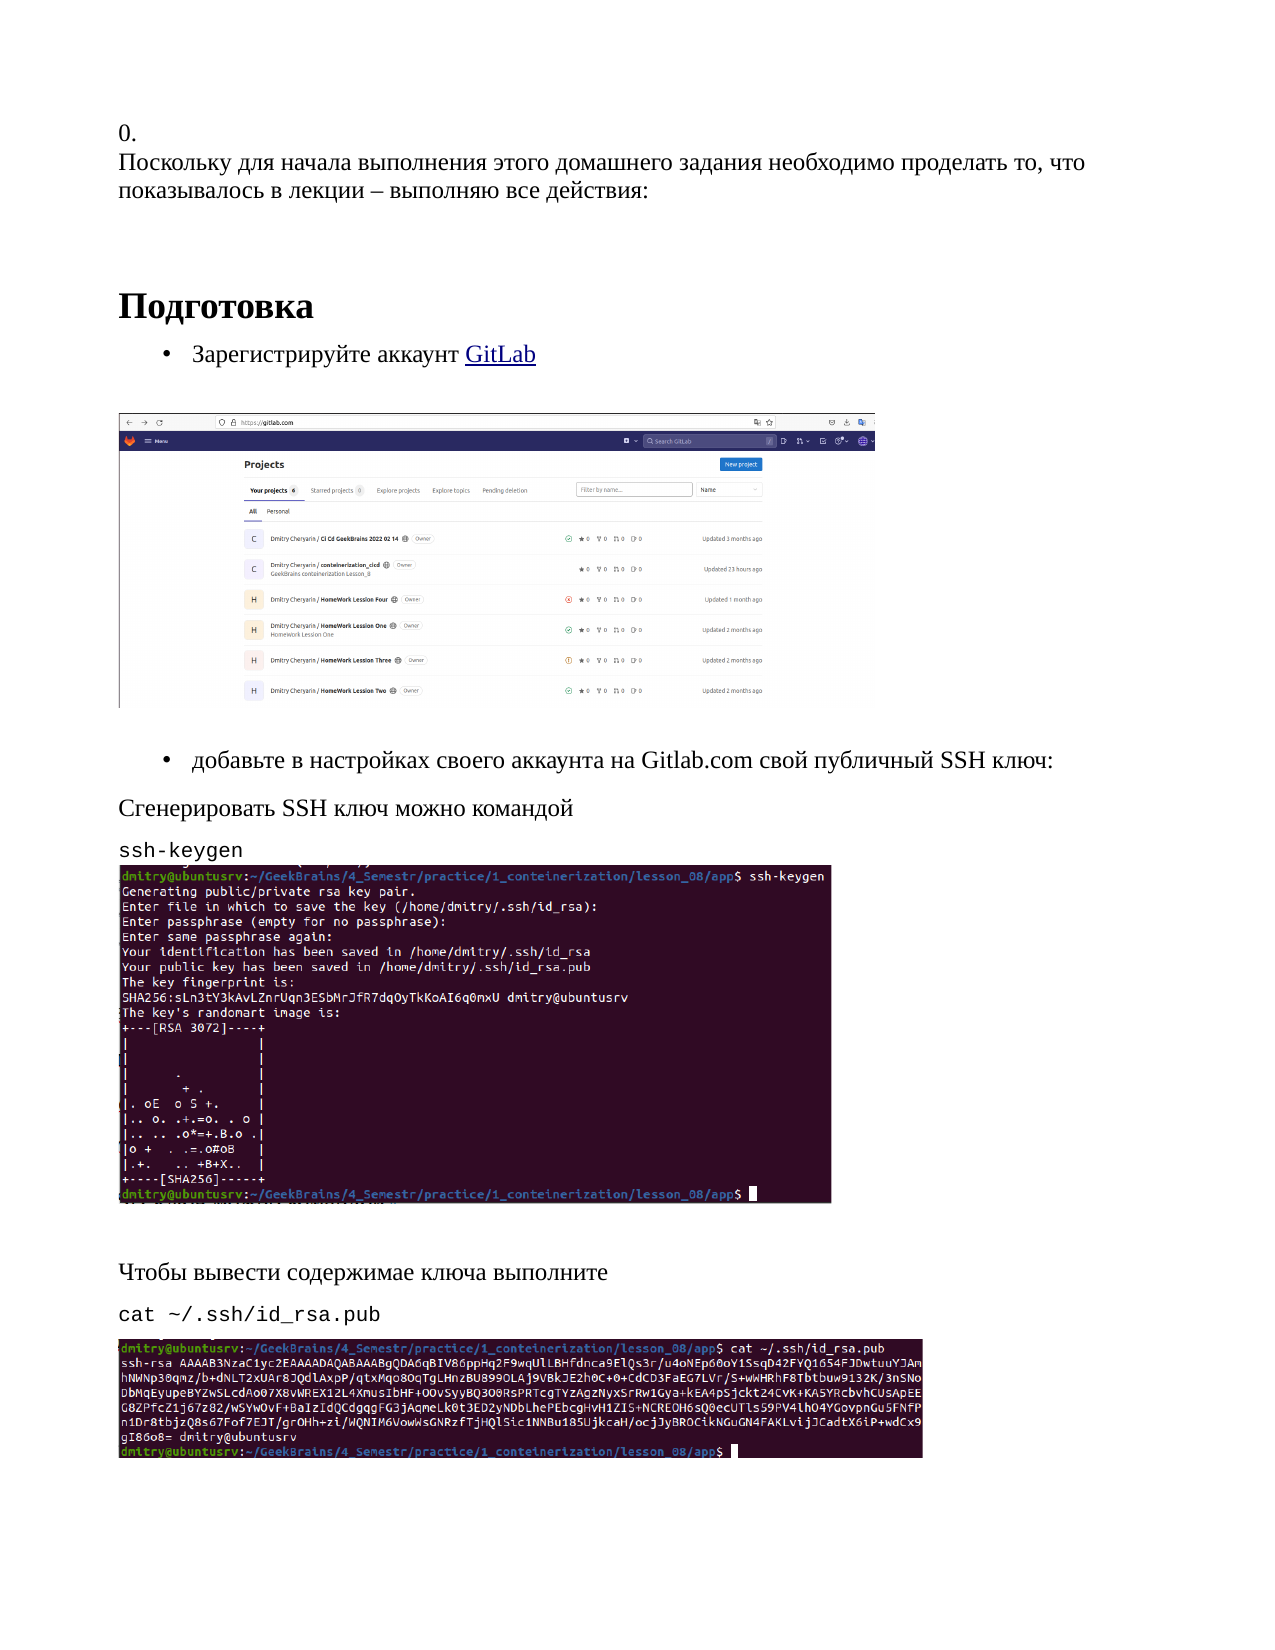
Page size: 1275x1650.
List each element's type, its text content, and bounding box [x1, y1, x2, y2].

list добавьте в настройках своего аккаунта на Gitlab.com свой публичный SSH ключ: [162, 745, 1157, 774]
text Сгенерировать SSH ключ можно командой [118, 793, 1157, 822]
text 0. [118, 118, 1157, 147]
subtitle Подготовка [118, 283, 1157, 327]
picture [118, 865, 832, 1204]
text Чтобы вывести содержимае ключа выполните [118, 1257, 1157, 1286]
text ssh-keygen [118, 840, 1157, 864]
text Поскольку для начала выполнения этого домашнего задания необходимо проделать то, что показывалось в лекции – выполняю все действия: [118, 147, 1098, 204]
picture [118, 1339, 923, 1458]
text cat ~/.ssh/id_rsa.pub [118, 1304, 1157, 1328]
list Зарегистрируйте аккаунт GitLab [162, 339, 1157, 368]
picture [118, 413, 875, 708]
